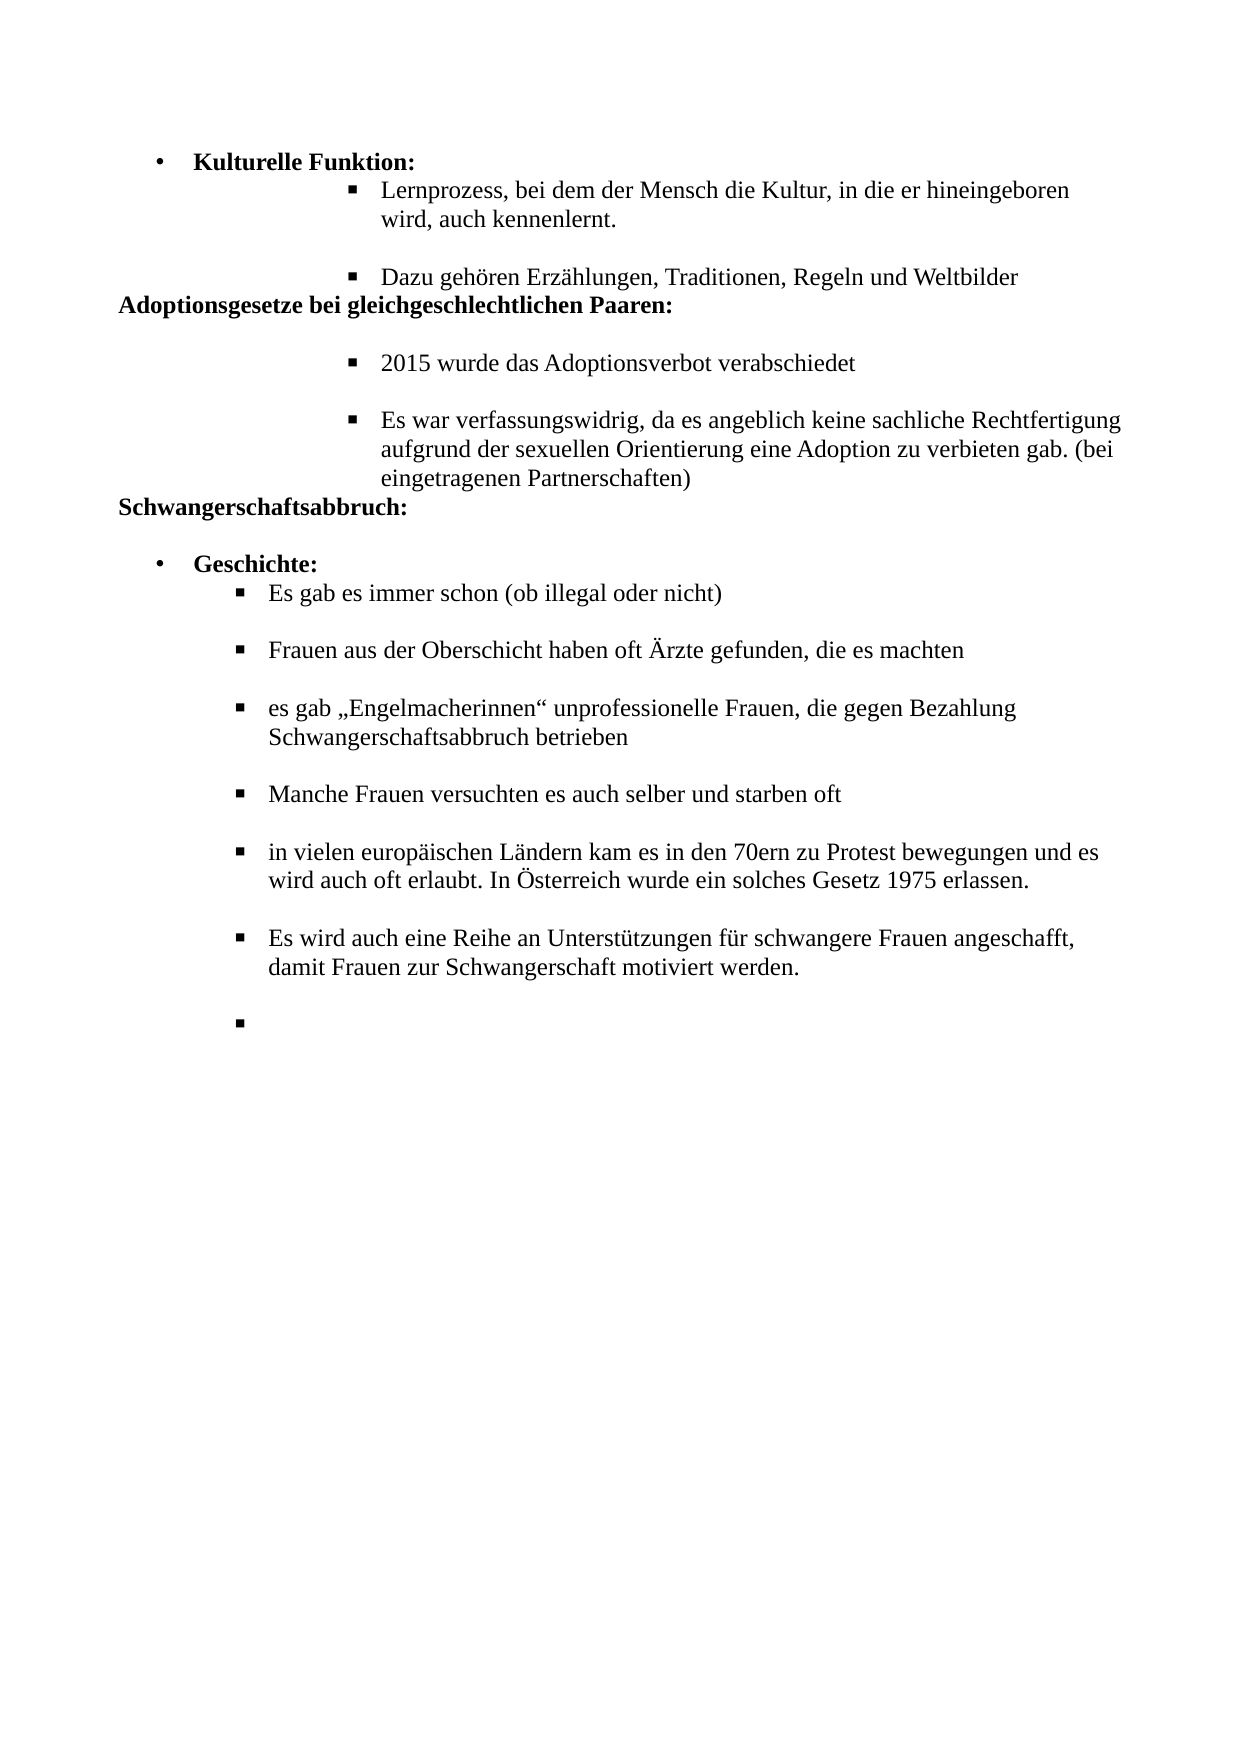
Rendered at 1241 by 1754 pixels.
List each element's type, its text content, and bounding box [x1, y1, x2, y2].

list Es gab es immer schon (ob illegal oder nicht) [231, 578, 1122, 607]
list in vielen europäischen Ländern kam es in den 70ern zu Protest bewegungen und es wird auch oft erlaubt. In Österreich wurde ein solches Gesetz 1975 erlassen. [231, 837, 1122, 894]
text Schwangerschaftsabbruch: [118, 492, 1122, 521]
list Es war verfassungswidrig, da es angeblich keine sachliche Rechtfertigung aufgrund der sexuellen Orientierung eine Adoption zu verbieten gab. (bei eingetragenen Partnerschaften) [343, 406, 1122, 492]
list Manche Frauen versuchten es auch selber und starben oft [231, 779, 1122, 808]
list Geschichte: [156, 549, 1122, 578]
list Frauen aus der Oberschicht haben oft Ärzte gefunden, die es machten [231, 636, 1122, 664]
list Kulturelle Funktion: [156, 147, 1122, 176]
list 2015 wurde das Adoptionsverbot verabschiedet [343, 348, 1122, 377]
list Dazu gehören Erzählungen, Traditionen, Regeln und Weltbilder [343, 262, 1122, 291]
text Adoptionsgesetze bei gleichgeschlechtlichen Paaren: [118, 291, 1122, 319]
list Lernprozess, bei dem der Mensch die Kultur, in die er hineingeboren wird, auch kennenlernt. [343, 176, 1122, 233]
list Es wird auch eine Reihe an Unterstützungen für schwangere Frauen angeschafft, damit Frauen zur Schwangerschaft motiviert werden. [231, 923, 1122, 981]
list es gab „Engelmacherinnen“ unprofessionelle Frauen, die gegen Bezahlung Schwangerschaftsabbruch betrieben [231, 693, 1122, 751]
